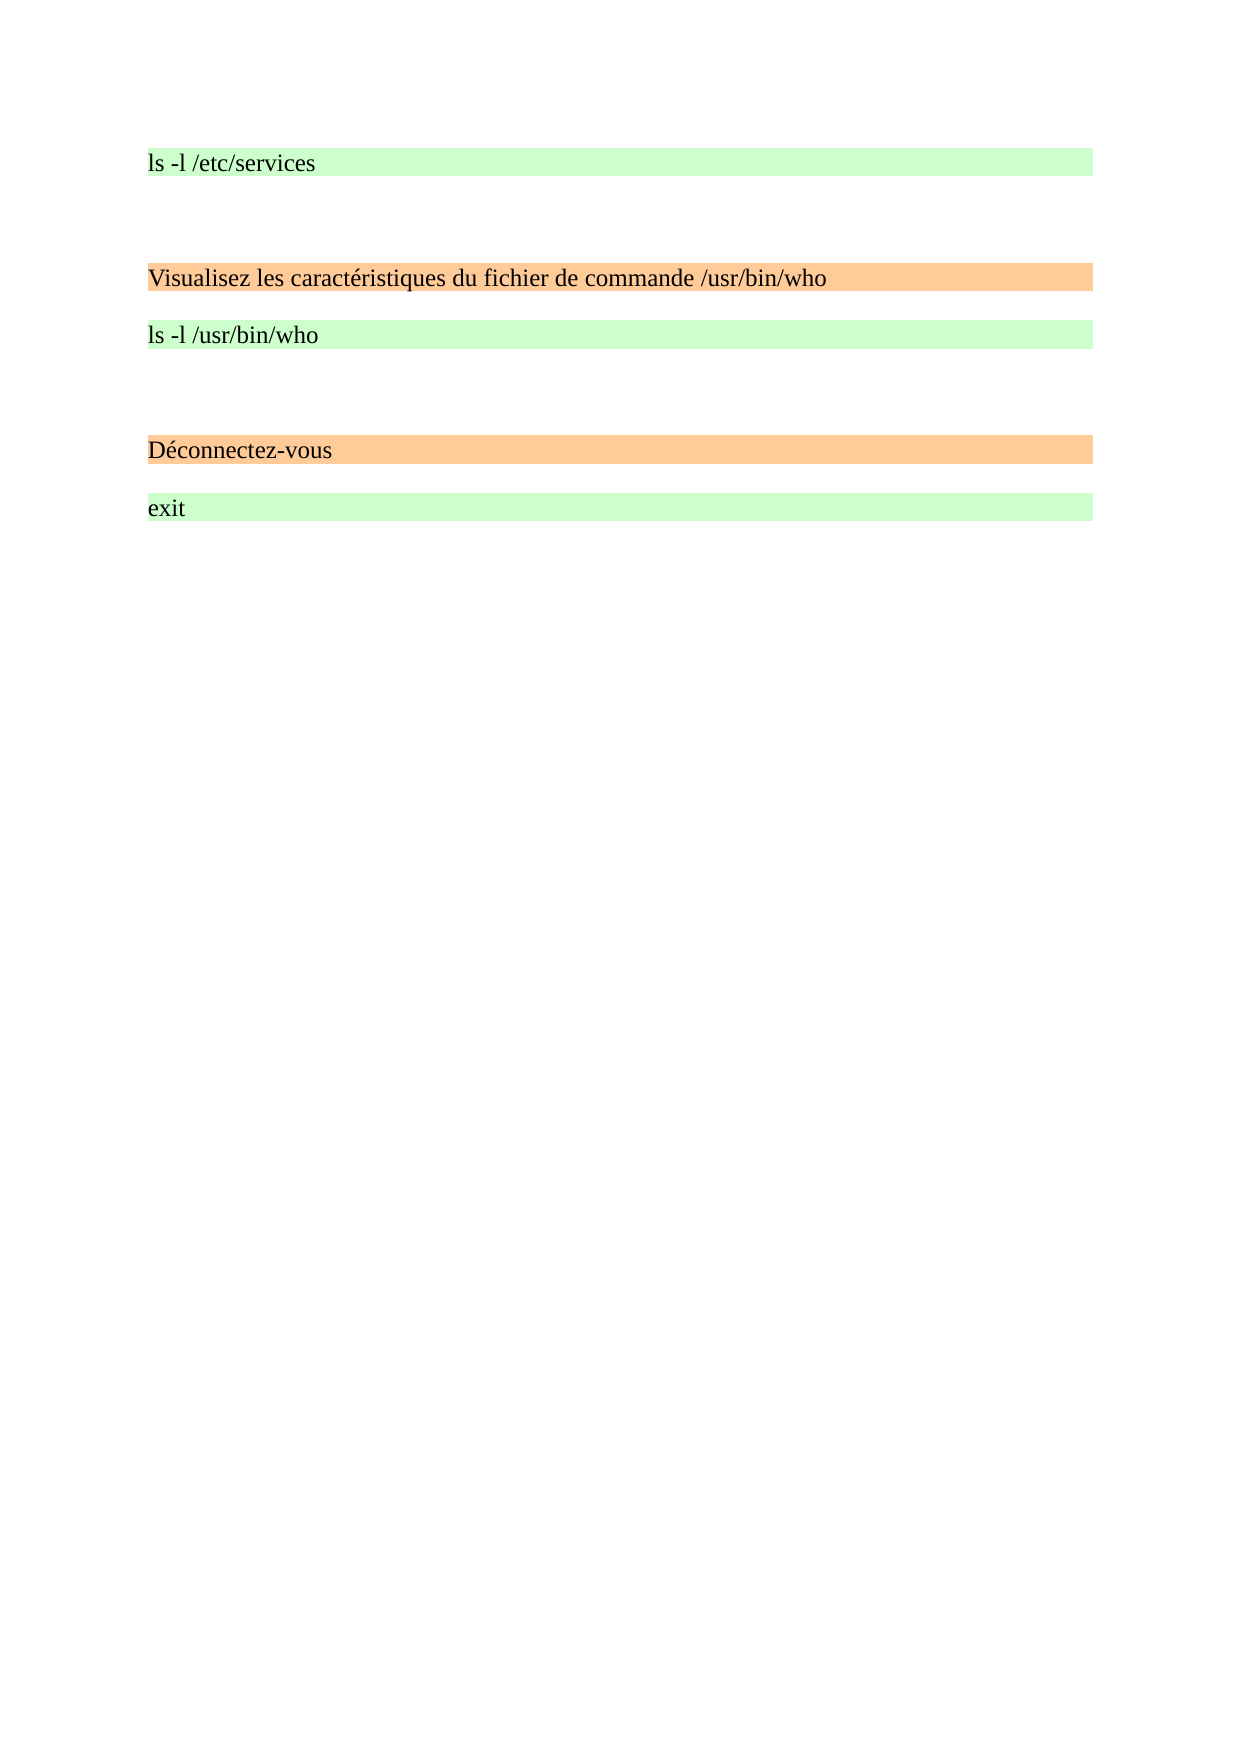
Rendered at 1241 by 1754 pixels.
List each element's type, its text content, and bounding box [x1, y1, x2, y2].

text exit [148, 493, 1093, 521]
text ls -l /etc/services [148, 148, 1093, 176]
text ls -l /usr/bin/who [148, 320, 1093, 349]
text Déconnectez-vous [148, 435, 1093, 464]
text Visualisez les caractéristiques du fichier de commande /usr/bin/who [148, 263, 1093, 291]
